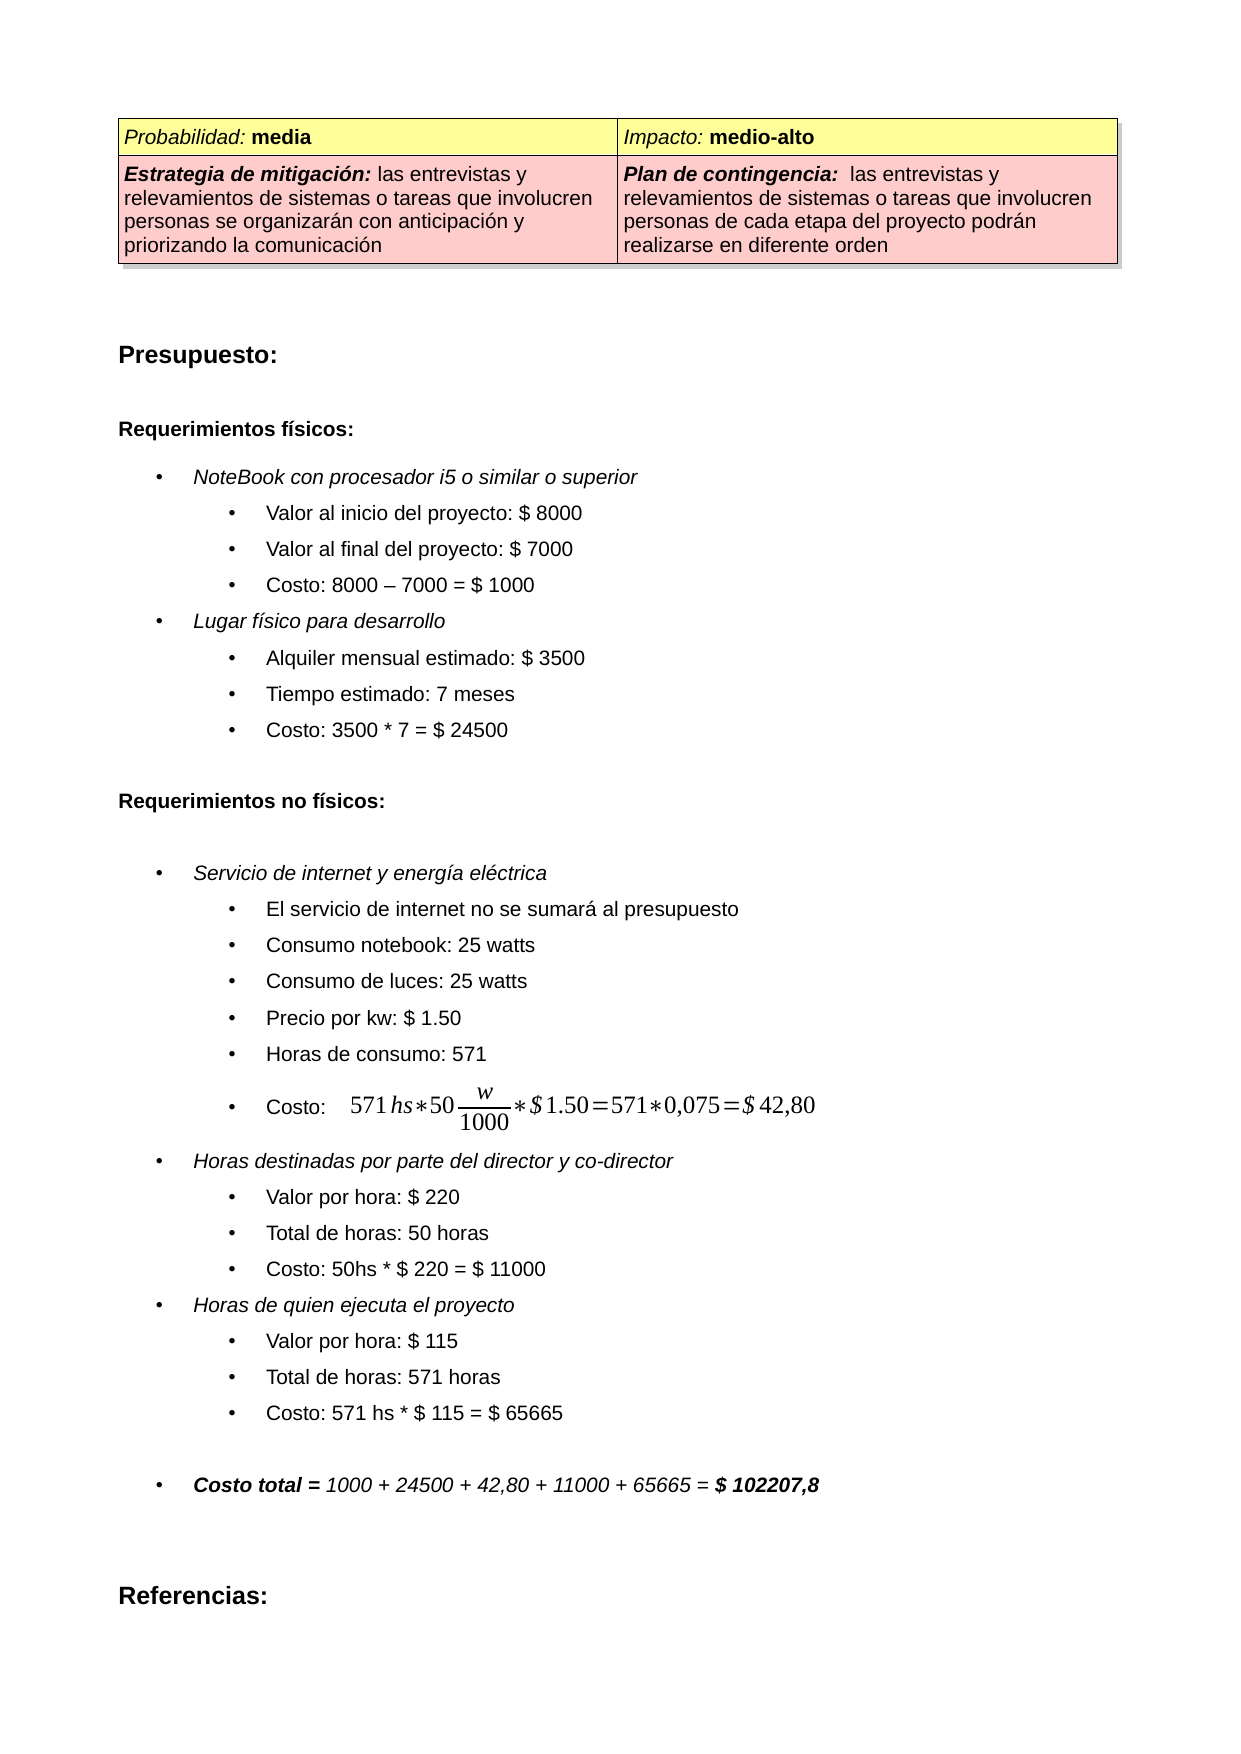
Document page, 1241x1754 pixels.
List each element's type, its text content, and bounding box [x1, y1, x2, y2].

text Presupuesto: [118, 341, 1122, 369]
list Total de horas: 50 horas [228, 1221, 1122, 1245]
table_cell Estrategia de mitigación: las entrevistas y relevamientos de sistemas o tareas que involucren personas se organizarán con anticipación y priorizando la comunicación [119, 156, 617, 263]
list Costo: [228, 1077, 1122, 1137]
list Costo: 50hs * $ 220 = $ 11000 [228, 1257, 1122, 1281]
list Costo: 8000 – 7000 = $ 1000 [228, 573, 1122, 597]
list Consumo notebook: 25 watts [228, 933, 1122, 957]
text Requerimientos no físicos: [118, 789, 1122, 813]
text Requerimientos físicos: [118, 417, 1122, 441]
list Valor al final del proyecto: $ 7000 [228, 537, 1122, 561]
list Total de horas: 571 horas [228, 1365, 1122, 1389]
table_cell Impacto: medio-alto [618, 119, 1117, 154]
list Tiempo estimado: 7 meses [228, 681, 1122, 705]
list Lugar físico para desarrollo [156, 609, 1122, 633]
list El servicio de internet no se sumará al presupuesto [228, 897, 1122, 921]
list Horas destinadas por parte del director y co-director [156, 1148, 1122, 1173]
list Alquiler mensual estimado: $ 3500 [228, 645, 1122, 669]
list NoteBook con procesador i5 o similar o superior [156, 465, 1122, 489]
list Precio por kw: $ 1.50 [228, 1005, 1122, 1029]
table_cell Probabilidad: media [119, 119, 617, 154]
list Horas de quien ejecuta el proyecto [156, 1293, 1122, 1317]
list Consumo de luces: 25 watts [228, 969, 1122, 993]
list Valor por hora: $ 220 [228, 1184, 1122, 1209]
list Servicio de internet y energía eléctrica [156, 861, 1122, 885]
text Referencias: [118, 1581, 1122, 1609]
list Costo: 3500 * 7 = $ 24500 [228, 717, 1122, 741]
list Valor al inicio del proyecto: $ 8000 [228, 501, 1122, 525]
list Horas de consumo: 571 [228, 1041, 1122, 1066]
list Valor por hora: $ 115 [228, 1329, 1122, 1353]
list Costo: 571 hs * $ 115 = $ 65665 [228, 1401, 1122, 1425]
table_cell Plan de contingencia: las entrevistas y relevamientos de sistemas o tareas que involucren personas de cada etapa del proyecto podrán realizarse en diferente orden [618, 156, 1117, 263]
list Costo total = 1000 + 24500 + 42,80 + 11000 + 65665 = $ 102207,8 [156, 1473, 1122, 1497]
